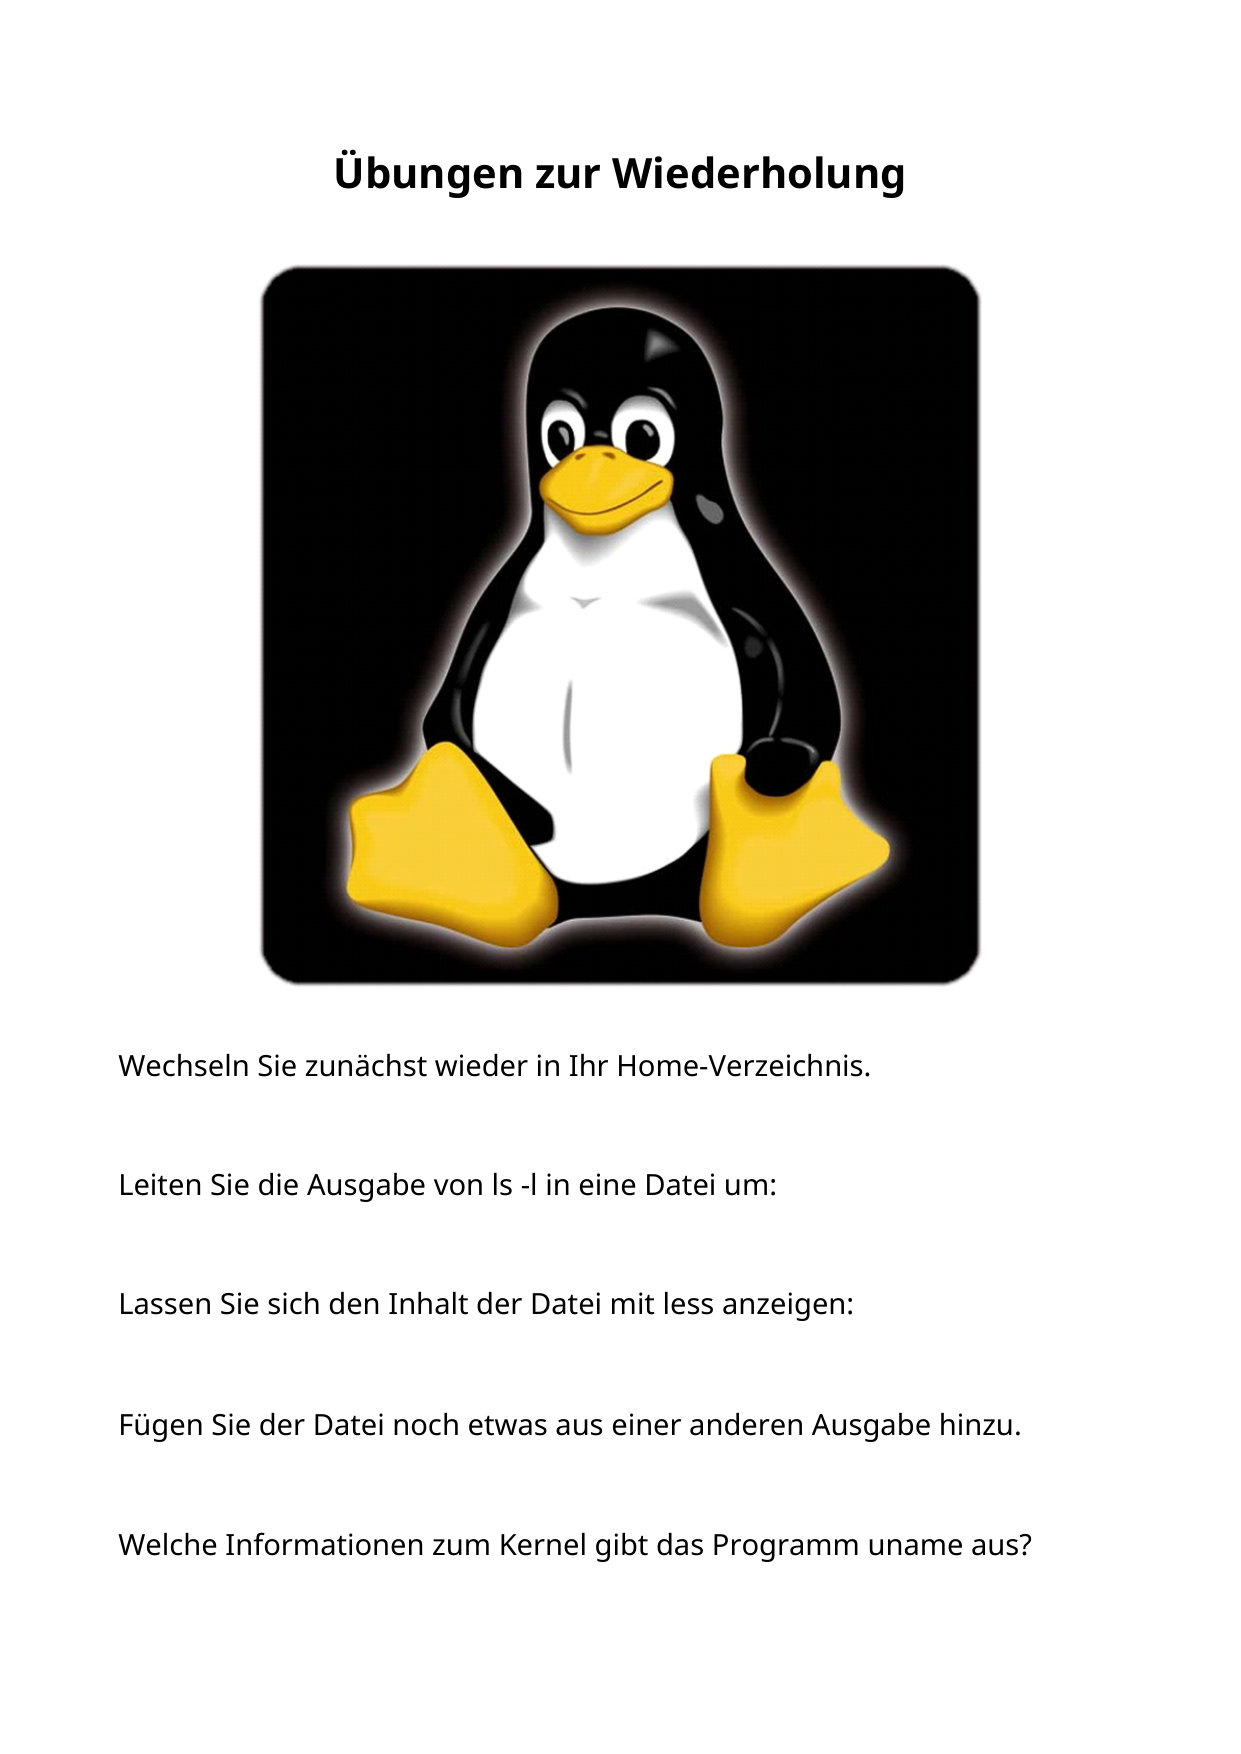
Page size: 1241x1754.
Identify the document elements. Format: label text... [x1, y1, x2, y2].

text Welche Informationen zum Kernel gibt das Programm uname aus? [118, 1524, 1122, 1603]
text Wechseln Sie zunächst wieder in Ihr Home-Verzeichnis. Leiten Sie die Ausgabe von ls -l in eine Datei um: Lassen Sie sich den Inhalt der Datei mit less anzeigen: [118, 1006, 1122, 1351]
text Fügen Sie der Datei noch etwas aus einer anderen Ausgabe hinzu. [118, 1404, 1122, 1512]
text Übungen zur Wiederholung [118, 118, 1122, 993]
